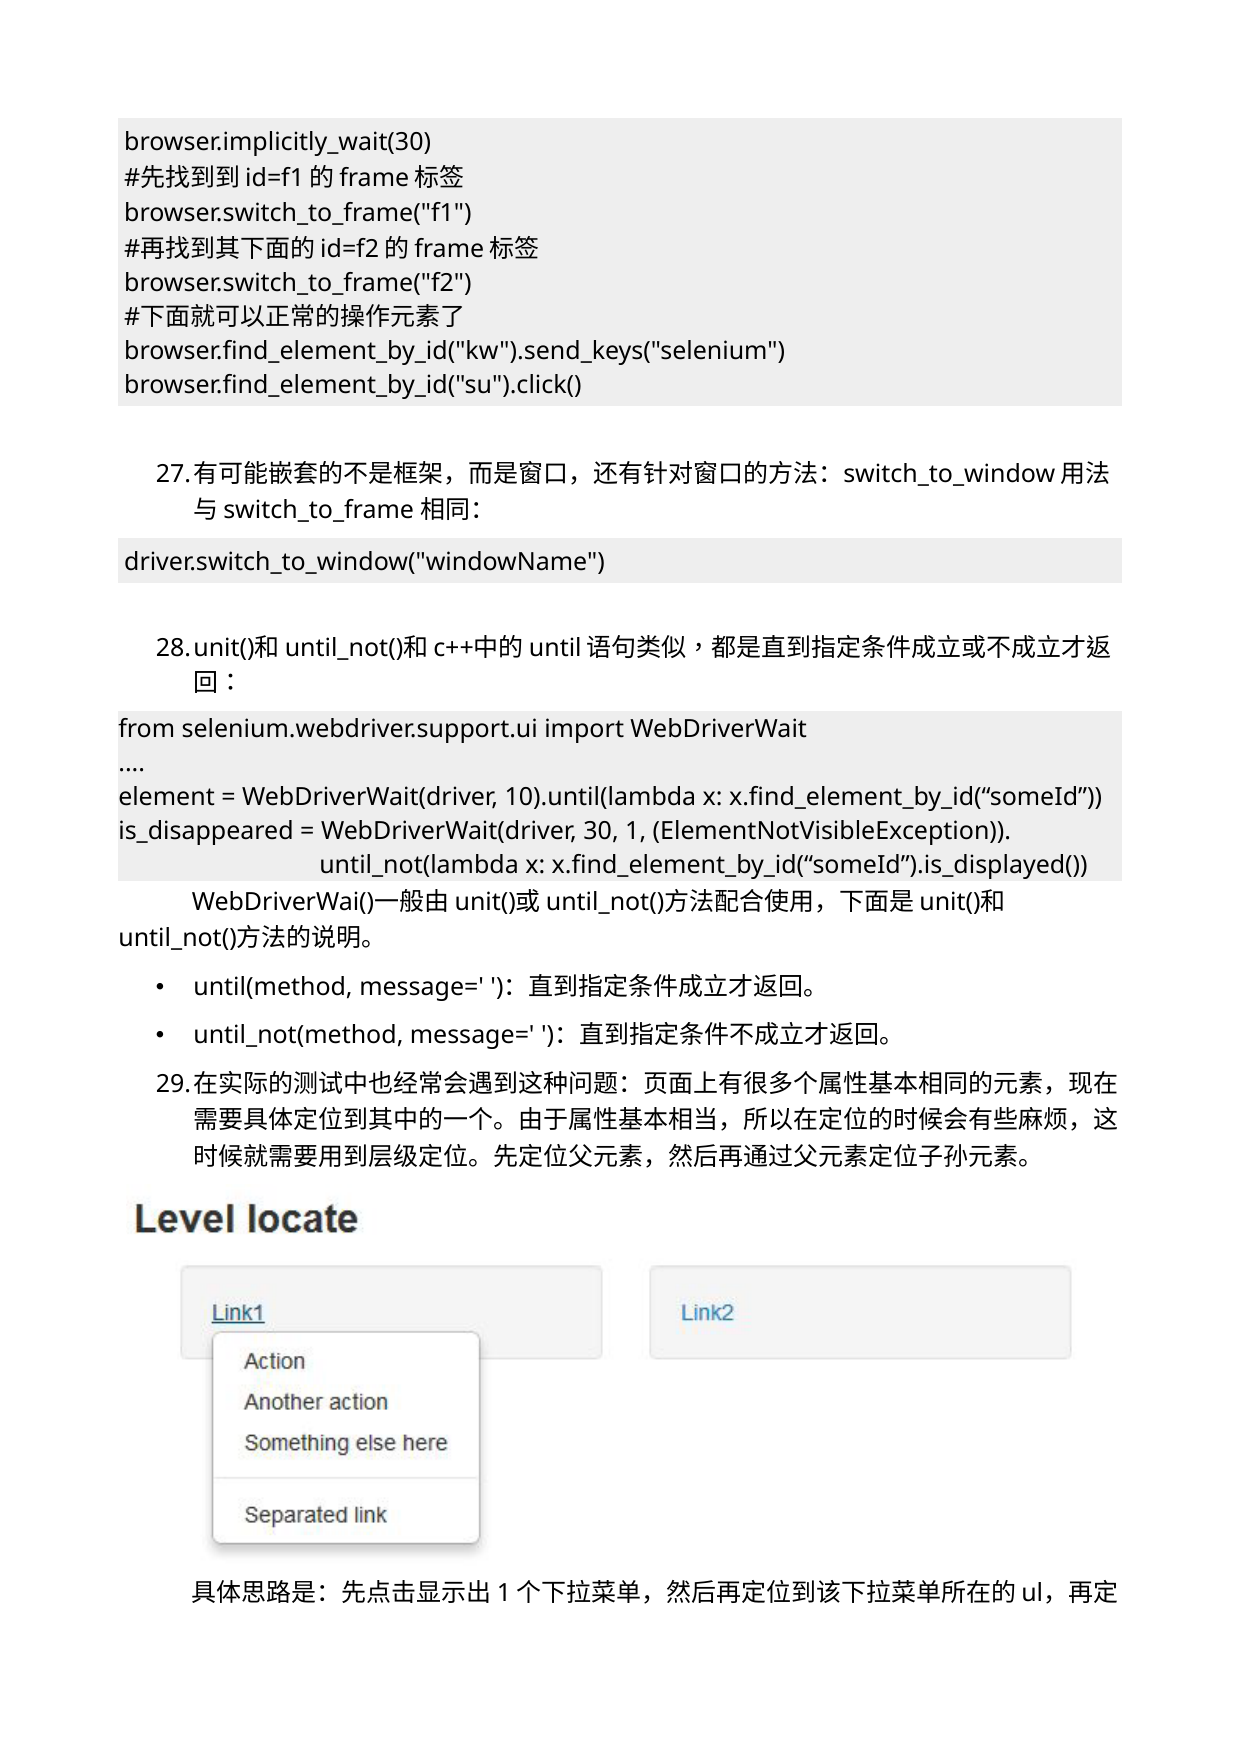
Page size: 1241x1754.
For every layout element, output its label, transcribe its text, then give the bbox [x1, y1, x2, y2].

text WebDriverWai()一般由unit()或until_not()方法配合使用，下面是unit()和until_not()方法的说明。 [118, 881, 1122, 953]
table_header from selenium.webdriver.support.ui import WebDriverWait .... element = WebDriverWait(driver, 10).until(lambda x: x.find_element_by_id(“someId”)) is_disappeared = WebDriverWait(driver, 30, 1, (ElementNotVisibleException)). until_not(lambda x: x.find_element_by_id(“someId”).is_displayed()) [118, 711, 1122, 881]
list until_not(method, message=' ')：直到指定条件不成立才返回。 [156, 1015, 1122, 1051]
list until(method, message=' ')：直到指定条件成立才返回。 [156, 966, 1122, 1002]
list 有可能嵌套的不是框架，而是窗口，还有针对窗口的方法：switch_to_window用法与switch_to_frame 相同： [156, 453, 1122, 526]
table_header browser.implicitly_wait(30) #先找到到id=f1的frame标签 browser.switch_to_frame("f1") #再找到其下面的id=f2的frame标签 browser.switch_to_frame("f2") #下面就可以正常的操作元素了 browser.find_element_by_id("kw").send_keys("selenium") browser.find_element_by_id("su").click() [118, 118, 1122, 406]
table_header driver.switch_to_window("windowName") [118, 538, 1122, 583]
text 具体思路是：先点击显示出1个下拉菜单，然后再定位到该下拉菜单所在的ul，再定 [118, 1185, 1122, 1608]
list 在实际的测试中也经常会遇到这种问题：页面上有很多个属性基本相同的元素，现在需要具体定位到其中的一个。由于属性基本相当，所以在定位的时候会有些麻烦，这时候就需要用到层级定位。先定位父元素，然后再通过父元素定位子孙元素。 [156, 1063, 1122, 1172]
list unit()和until_not()和c++中的until语句类似，都是直到指定条件成立或不成立才返回： [156, 630, 1122, 698]
picture [126, 1184, 1114, 1573]
